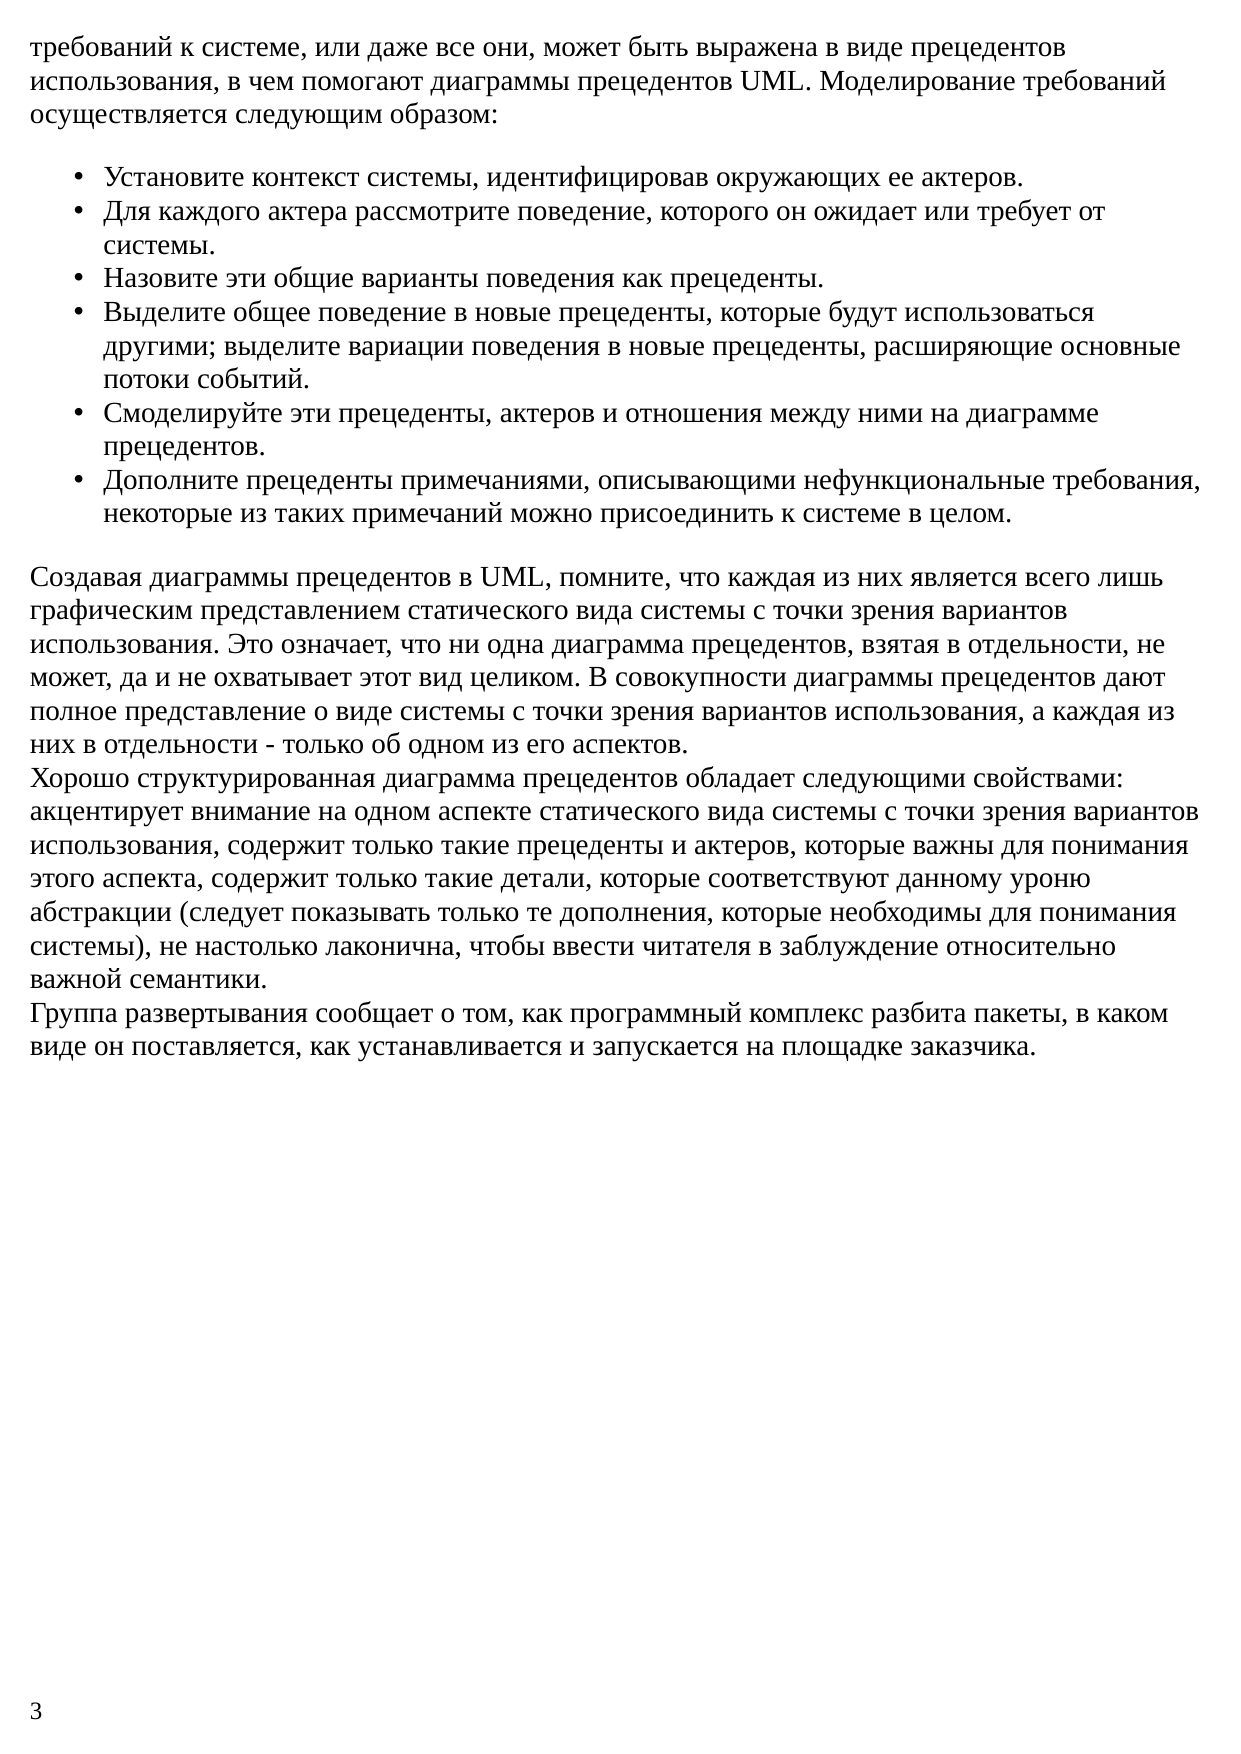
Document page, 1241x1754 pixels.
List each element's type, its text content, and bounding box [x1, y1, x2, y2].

list Дополните прецеденты примечаниями, описывающими нефункциональные требования, некоторые из таких примечаний можно присоединить к системе в целом. [74, 462, 1211, 529]
text требований к системе, или даже все они, может быть выражена в виде прецедентов использования, в чем помогают диаграммы прецедентов UML. Моделирование требований осуществляется следующим образом: [29, 29, 1211, 130]
list Для каждого актера рассмотрите поведение, которого он ожидает или требует от системы. [74, 193, 1211, 260]
list Назовите эти общие варианты поведения как прецеденты. [74, 260, 1211, 294]
text Создавая диаграммы прецедентов в UML, помните, что каждая из них является всего лишь графическим представлением статического вида системы с точки зрения вариантов использования. Это означает, что ни одна диаграмма прецедентов, взятая в отдельности, не может, да и не охватывает этот вид целиком. В совокупности диаграммы прецедентов дают полное представление о виде системы с точки зрения вариантов использования, а каждая из них в отдельности - только об одном из его аспектов. Хорошо структурированная диаграмма прецедентов обладает следующими свойствами: акцентирует внимание на одном аспекте статического вида системы с точки зрения вариантов использования, содержит только такие прецеденты и актеров, которые важны для понимания этого аспекта, содержит только такие детали, которые соответствуют данному уроню абстракции (следует показывать только те дополнения, которые необходимы для понимания системы), не настолько лаконична, чтобы ввести читателя в заблуждение относительно важной семантики. Группа развертывания сообщает о том, как программный комплекс разбита пакеты, в каком виде он поставляется, как устанавливается и запускается на площадке заказчика. [29, 559, 1211, 1062]
list Выделите общее поведение в новые прецеденты, которые будут использоваться другими; выделите вариации поведения в новые прецеденты, расширяющие основные потоки событий. [74, 294, 1211, 395]
list Смоделируйте эти прецеденты, актеров и отношения между ними на диаграмме прецедентов. [74, 395, 1211, 462]
list Установите контекст системы, идентифицировав окружающих ее актеров. [74, 159, 1211, 193]
